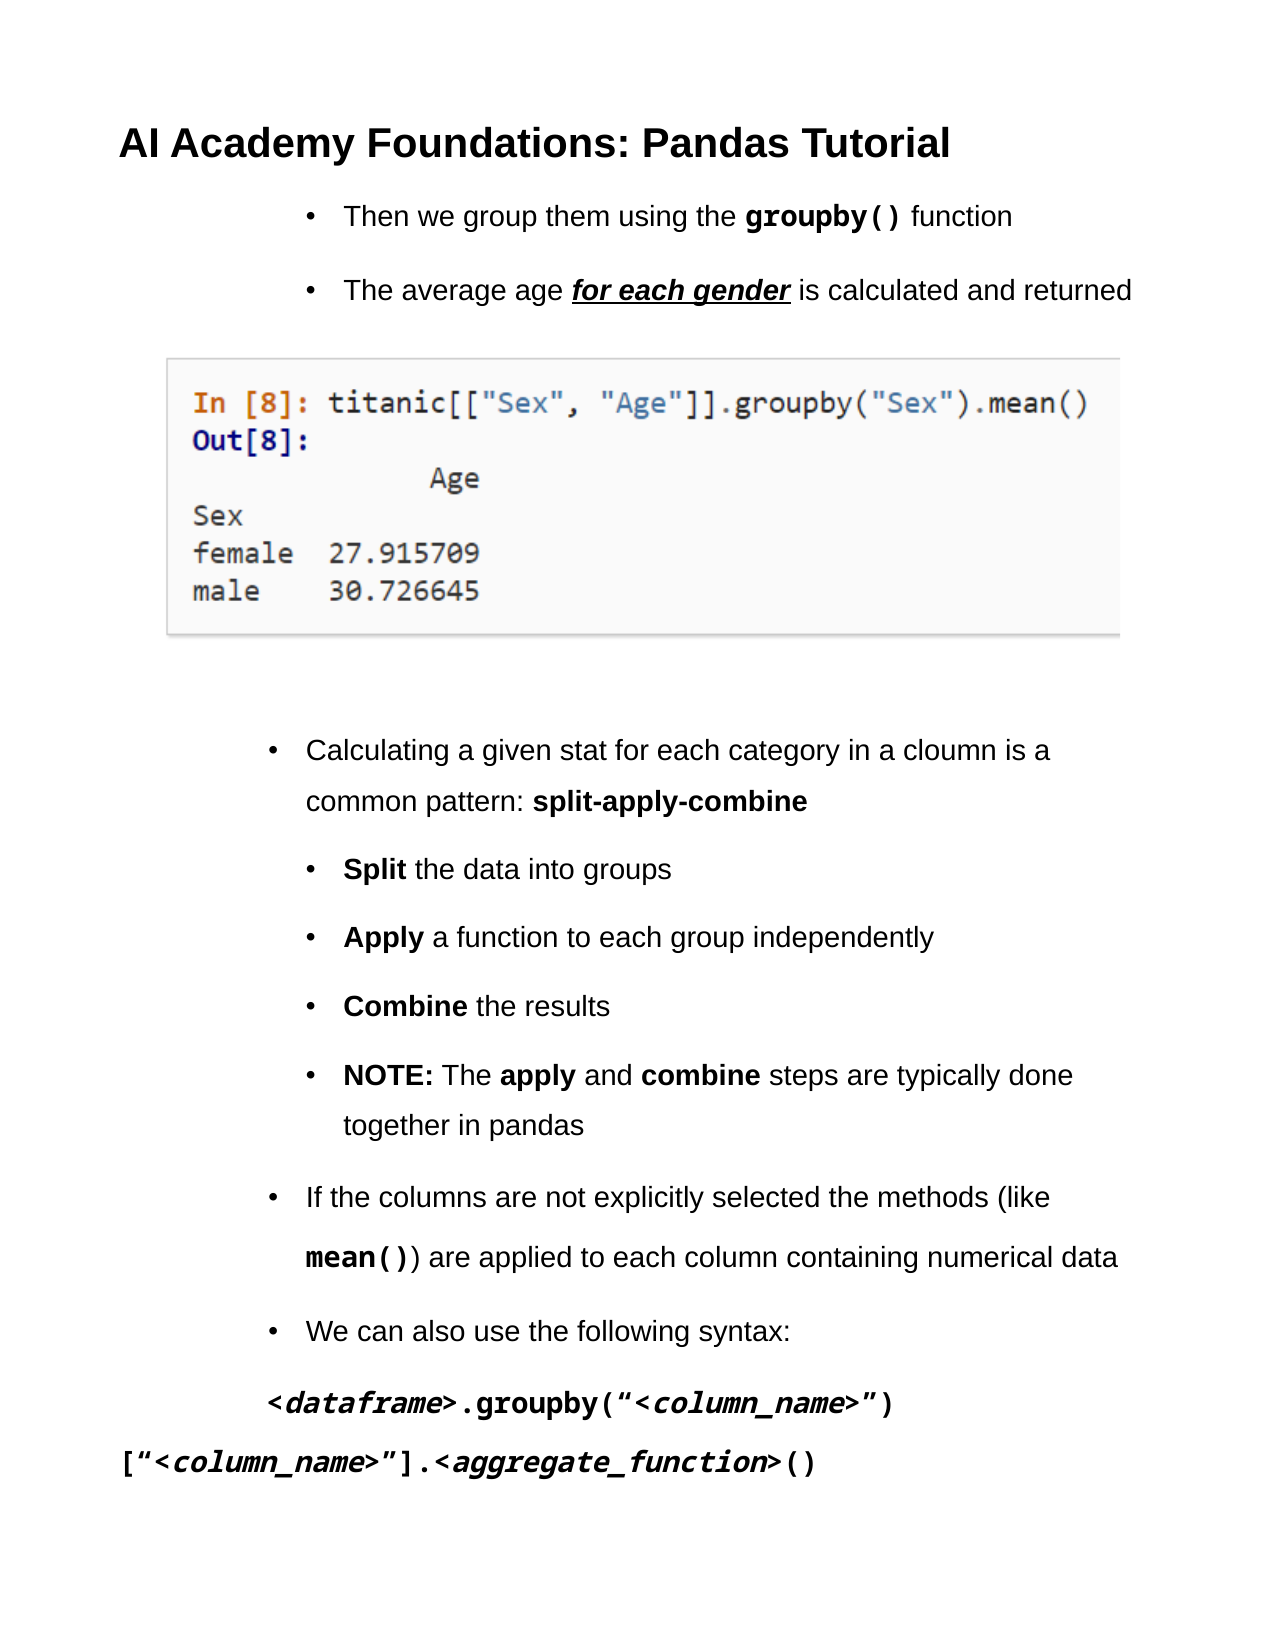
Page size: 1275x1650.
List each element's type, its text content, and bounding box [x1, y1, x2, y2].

text <dataframe>.groupby(“<column_name>”)[“<column_name>”].<aggregate_function>() [118, 1382, 1157, 1481]
list Apply a function to each group independently [306, 921, 1157, 954]
list Combine the results [306, 989, 1157, 1023]
list Split the data into groups [306, 852, 1157, 886]
picture [154, 341, 1121, 648]
list Calculating a given stat for each category in a cloumn is a common pattern: split-apply-combine [268, 733, 1157, 817]
list The average age for each gender is calculated and returned [306, 273, 1157, 307]
list If the columns are not explicitly selected the methods (like mean()) are applied to each column containing numerical data [268, 1177, 1157, 1276]
list We can also use the following syntax: [268, 1314, 1157, 1347]
list Then we group them using the groupby() function [306, 196, 1157, 235]
list NOTE: The apply and combine steps are typically done together in pandas [306, 1058, 1157, 1142]
